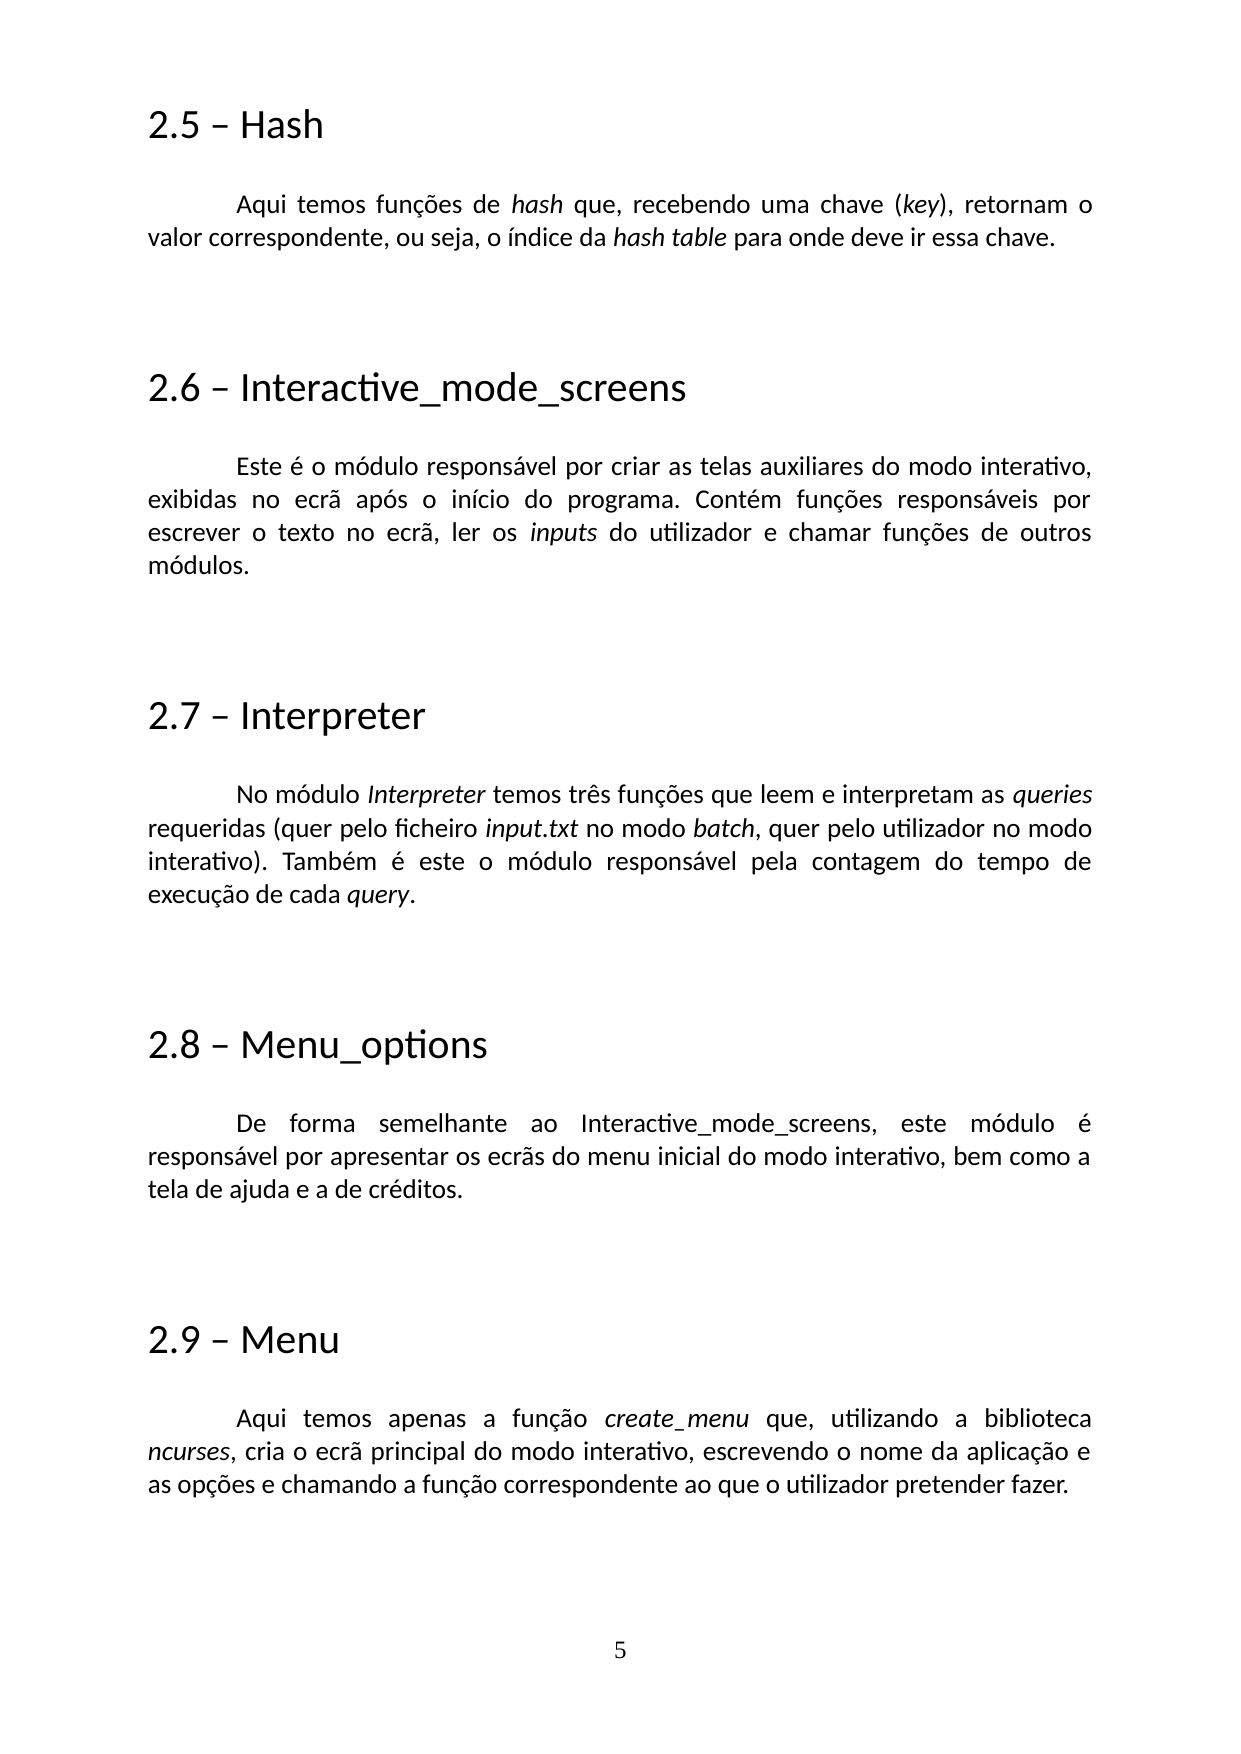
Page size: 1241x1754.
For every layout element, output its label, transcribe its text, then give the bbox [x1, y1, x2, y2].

text 2.6 – Interactive_mode_screens [148, 361, 1093, 412]
text Este é o módulo responsável por criar as telas auxiliares do modo interativo, exibidas no ecrã após o início do programa. Contém funções responsáveis por escrever o texto no ecrã, ler os inputs do utilizador e chamar funções de outros módulos. [148, 449, 1093, 581]
text No módulo Interpreter temos três funções que leem e interpretam as queries requeridas (quer pelo ficheiro input.txt no modo batch, quer pelo utilizador no modo interativo). Também é este o módulo responsável pela contagem do tempo de execução de cada query. [148, 778, 1093, 910]
text De forma semelhante ao Interactive_mode_screens, este módulo é responsável por apresentar os ecrãs do menu inicial do modo interativo, bem como a tela de ajuda e a de créditos. [148, 1106, 1093, 1205]
text Aqui temos funções de hash que, recebendo uma chave (key), retornam o valor correspondente, ou seja, o índice da hash table para onde deve ir essa chave. [148, 187, 1093, 253]
text 2.5 – Hash [148, 98, 1093, 149]
text 2.8 – Menu_options [148, 1018, 1093, 1069]
text 2.9 – Menu [148, 1313, 1093, 1364]
text Aqui temos apenas a função create_menu que, utilizando a biblioteca ncurses, cria o ecrã principal do modo interativo, escrevendo o nome da aplicação e as opções e chamando a função correspondente ao que o utilizador pretender fazer. [148, 1402, 1093, 1501]
text 2.7 – Interpreter [148, 689, 1093, 740]
